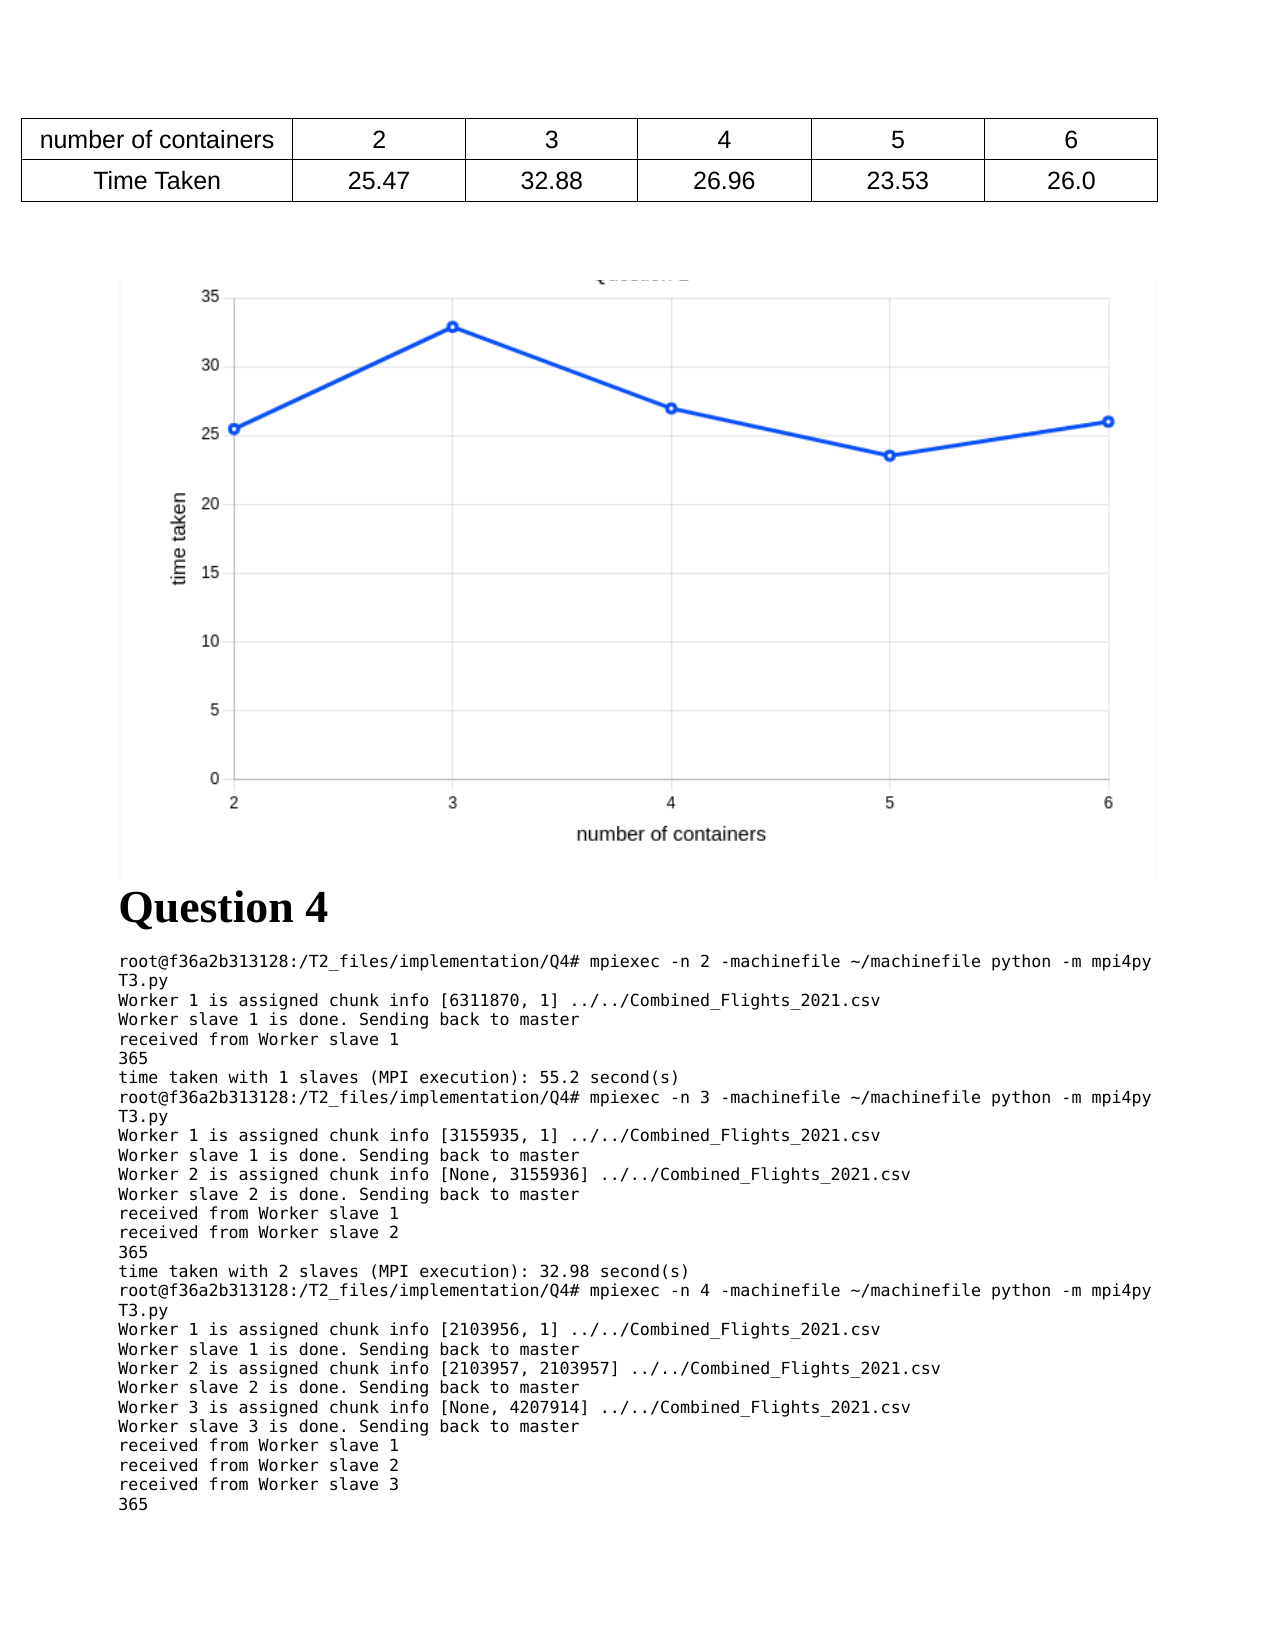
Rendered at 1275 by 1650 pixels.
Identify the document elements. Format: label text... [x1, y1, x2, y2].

text Question 4 [118, 880, 1157, 932]
text Worker 1 is assigned chunk info [3155935, 1] ../../Combined_Flights_2021.csv [118, 1126, 1157, 1146]
table_header 5 [812, 119, 984, 159]
text received from Worker slave 3 [118, 1475, 1157, 1494]
text 365 [118, 1049, 1157, 1068]
table_cell Time Taken [22, 160, 292, 201]
table_header number of containers [22, 119, 292, 159]
text Worker slave 1 is done. Sending back to master [118, 1339, 1157, 1359]
table_cell 25.47 [293, 160, 465, 201]
text Worker 2 is assigned chunk info [2103957, 2103957] ../../Combined_Flights_2021.csv [118, 1359, 1157, 1378]
text root@f36a2b313128:/T2_files/implementation/Q4# mpiexec -n 2 -machinefile ~/machinefile python -m mpi4py T3.py [118, 952, 1157, 991]
table_cell 32.88 [466, 160, 637, 201]
table_header 2 [293, 119, 465, 159]
text 365 [118, 1494, 1157, 1514]
table_cell 23.53 [812, 160, 984, 201]
text root@f36a2b313128:/T2_files/implementation/Q4# mpiexec -n 4 -machinefile ~/machinefile python -m mpi4py T3.py [118, 1281, 1157, 1320]
table_cell 26.96 [638, 160, 811, 201]
text Worker slave 3 is done. Sending back to master [118, 1417, 1157, 1436]
text received from Worker slave 2 [118, 1223, 1157, 1242]
text received from Worker slave 1 [118, 1029, 1157, 1049]
text Worker slave 1 is done. Sending back to master [118, 1010, 1157, 1029]
text Worker 1 is assigned chunk info [2103956, 1] ../../Combined_Flights_2021.csv [118, 1320, 1157, 1339]
text Worker slave 2 is done. Sending back to master [118, 1378, 1157, 1397]
picture [118, 280, 1157, 880]
text received from Worker slave 1 [118, 1204, 1157, 1223]
text received from Worker slave 1 [118, 1436, 1157, 1456]
text [118, 259, 1157, 280]
text time taken with 2 slaves (MPI execution): 32.98 second(s) [118, 1262, 1157, 1281]
table_header 4 [638, 119, 811, 159]
table_header 6 [985, 119, 1157, 159]
table_header 3 [466, 119, 637, 159]
text Worker 1 is assigned chunk info [6311870, 1] ../../Combined_Flights_2021.csv [118, 991, 1157, 1010]
text Worker 3 is assigned chunk info [None, 4207914] ../../Combined_Flights_2021.csv [118, 1397, 1157, 1417]
text time taken with 1 slaves (MPI execution): 55.2 second(s) [118, 1068, 1157, 1087]
text Worker slave 2 is done. Sending back to master [118, 1184, 1157, 1204]
text Worker 2 is assigned chunk info [None, 3155936] ../../Combined_Flights_2021.csv [118, 1165, 1157, 1184]
text 365 [118, 1242, 1157, 1262]
text Worker slave 1 is done. Sending back to master [118, 1146, 1157, 1165]
table_cell 26.0 [985, 160, 1157, 201]
text root@f36a2b313128:/T2_files/implementation/Q4# mpiexec -n 3 -machinefile ~/machinefile python -m mpi4py T3.py [118, 1087, 1157, 1126]
text received from Worker slave 2 [118, 1456, 1157, 1475]
